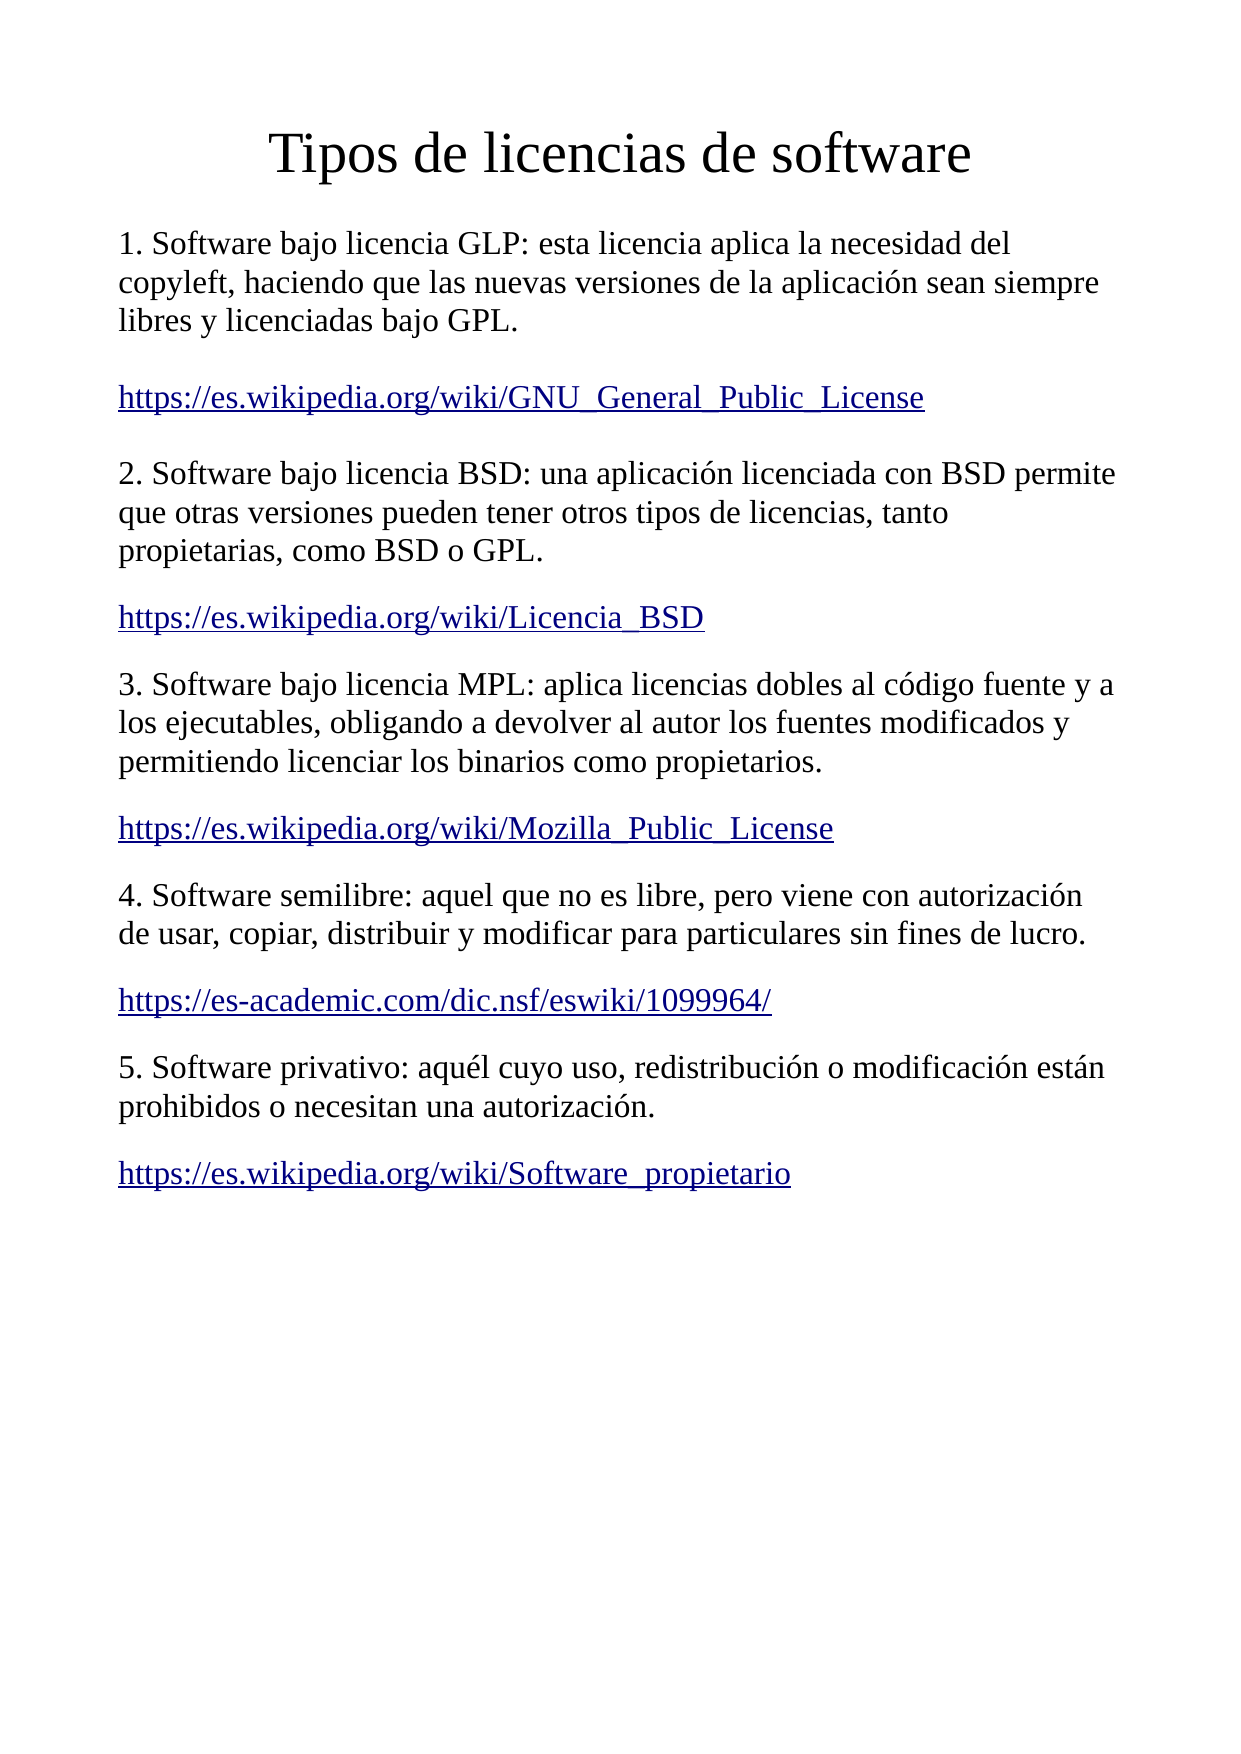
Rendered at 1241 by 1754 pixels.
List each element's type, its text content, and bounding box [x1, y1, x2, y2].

text 4. Software semilibre: aquel que no es libre, pero viene con autorización de usar, copiar, distribuir y modificar para particulares sin fines de lucro. [118, 875, 1122, 952]
text https://es.wikipedia.org/wiki/GNU_General_Public_License [118, 377, 1122, 415]
text https://es.wikipedia.org/wiki/Software_propietario [118, 1153, 1122, 1191]
text 3. Software bajo licencia MPL: aplica licencias dobles al código fuente y a los ejecutables, obligando a devolver al autor los fuentes modificados y permitiendo licenciar los binarios como propietarios. [118, 664, 1122, 779]
text https://es.wikipedia.org/wiki/Licencia_BSD [118, 597, 1122, 636]
text 5. Software privativo: aquél cuyo uso, redistribución o modificación están prohibidos o necesitan una autorización. [118, 1048, 1122, 1124]
text 2. Software bajo licencia BSD: una aplicación licenciada con BSD permite que otras versiones pueden tener otros tipos de licencias, tanto propietarias, como BSD o GPL. [118, 453, 1122, 568]
text Tipos de licencias de software [118, 118, 1122, 185]
text https://es-academic.com/dic.nsf/eswiki/1099964/ [118, 981, 1122, 1019]
text https://es.wikipedia.org/wiki/Mozilla_Public_License [118, 808, 1122, 846]
text 1. Software bajo licencia GLP: esta licencia aplica la necesidad del copyleft, haciendo que las nuevas versiones de la aplicación sean siempre libres y licenciadas bajo GPL. [118, 223, 1122, 338]
